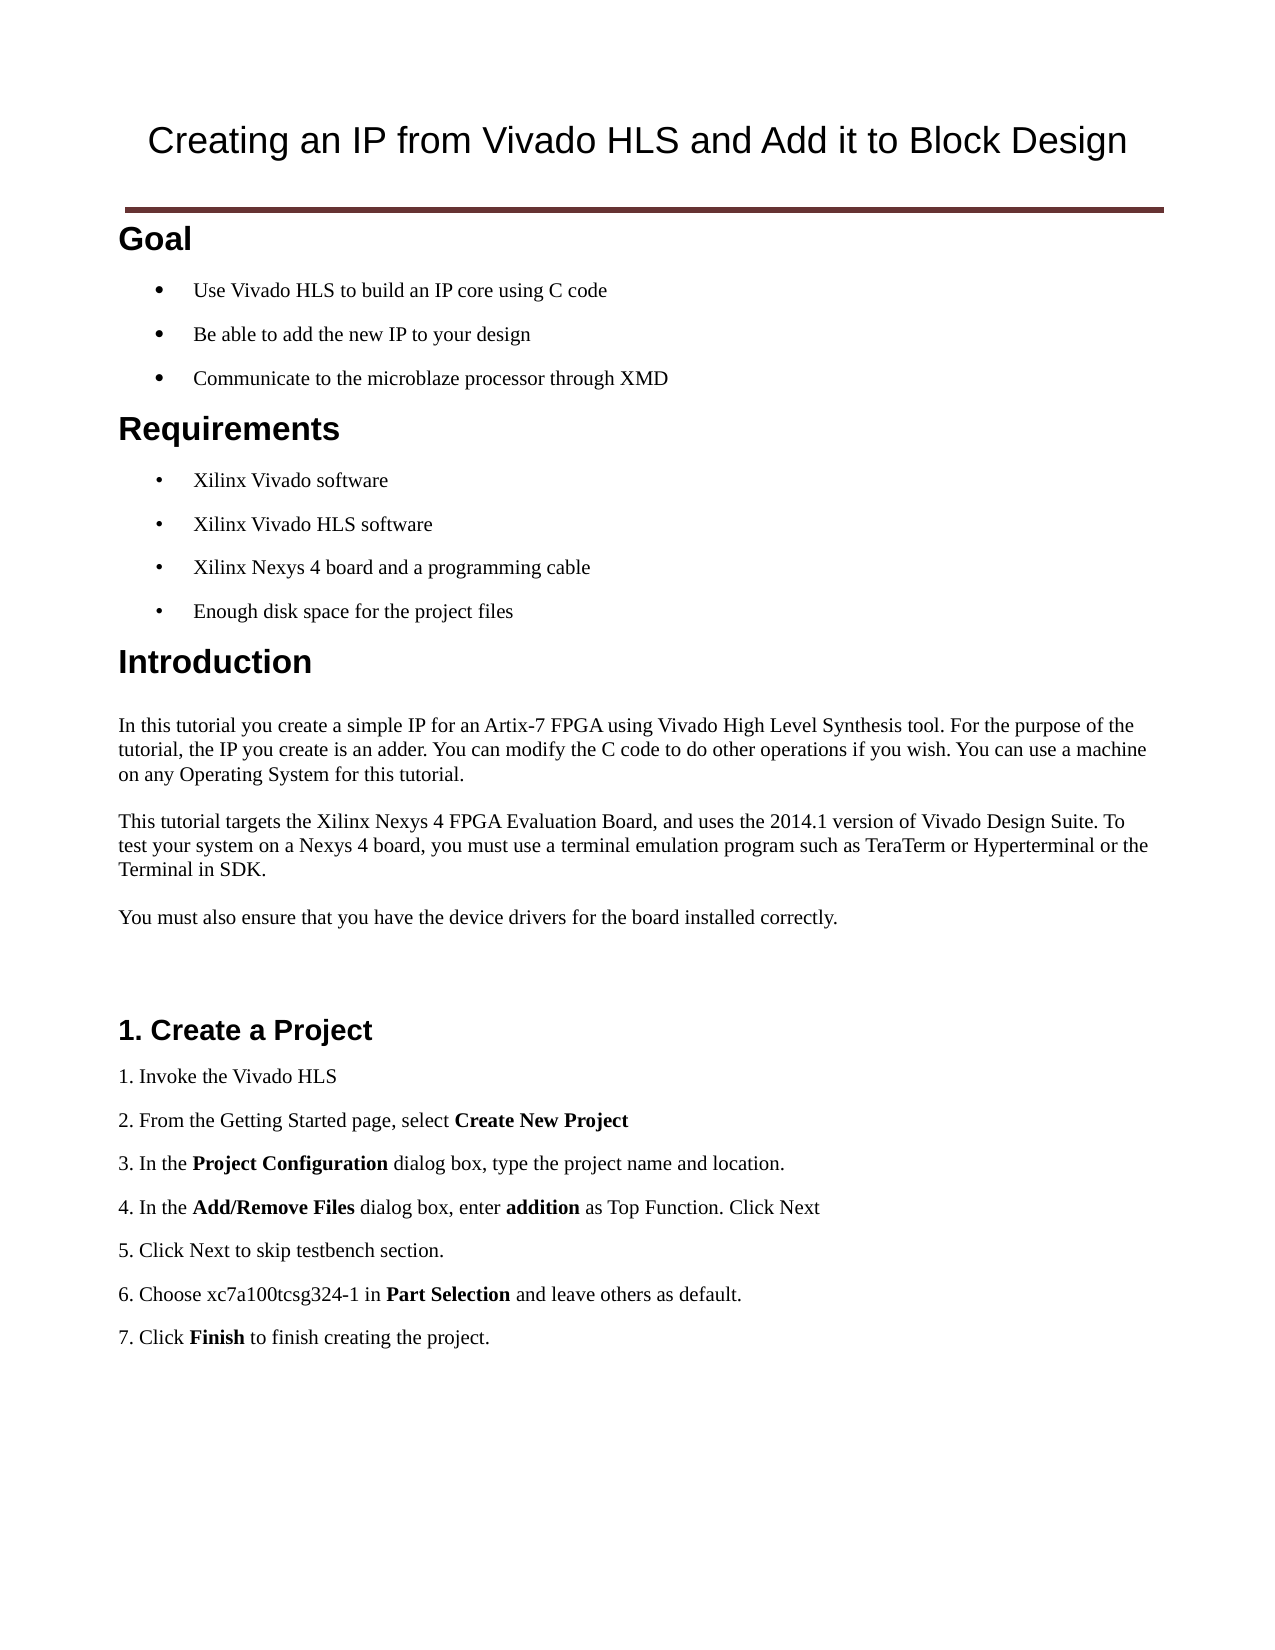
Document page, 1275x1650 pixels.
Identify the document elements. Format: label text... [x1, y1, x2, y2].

list Xilinx Vivado HLS software [156, 512, 1157, 536]
list Be able to add the new IP to your design [156, 322, 1157, 346]
list Enough disk space for the project files [156, 599, 1157, 623]
list Xilinx Nexys 4 board and a programming cable [156, 555, 1157, 579]
subtitle Creating an IP from Vivado HLS and Add it to Block Design [118, 118, 1157, 161]
list Xilinx Vivado software [156, 468, 1157, 492]
list Communicate to the microblaze processor through XMD [156, 365, 1157, 389]
text 3. In the Project Configuration dialog box, type the project name and location. [118, 1151, 1157, 1175]
text In this tutorial you create a simple IP for an Artix-7 FPGA using Vivado High Level Synthesis tool. For the purpose of the tutorial, the IP you create is an adder. You can modify the C code to do other operations if you wish. You can use a machine on any Operating System for this tutorial. [118, 713, 1157, 786]
text 7. Click Finish to finish creating the project. [118, 1325, 1157, 1349]
text 1. Invoke the Vivado HLS [118, 1064, 1157, 1088]
text 2. From the Getting Started page, select Create New Project [118, 1108, 1157, 1132]
subtitle 1. Create a Project [118, 1013, 1157, 1047]
list Use Vivado HLS to build an IP core using C code [156, 278, 1157, 302]
subtitle Introduction [118, 643, 1157, 681]
subtitle Goal [118, 219, 1157, 258]
text 5. Click Next to skip testbench section. [118, 1238, 1157, 1262]
text This tutorial targets the Xilinx Nexys 4 FPGA Evaluation Board, and uses the 2014.1 version of Vivado Design Suite. To test your system on a Nexys 4 board, you must use a terminal emulation program such as TeraTerm or Hyperterminal or the Terminal in SDK. [118, 809, 1157, 881]
text 6. Choose xc7a100tcsg324-1 in Part Selection and leave others as default. [118, 1281, 1157, 1306]
text You must also ensure that you have the device drivers for the board installed correctly. [118, 905, 1157, 929]
text 4. In the Add/Remove Files dialog box, enter addition as Top Function. Click Next [118, 1194, 1157, 1219]
subtitle Requirements [118, 409, 1157, 447]
